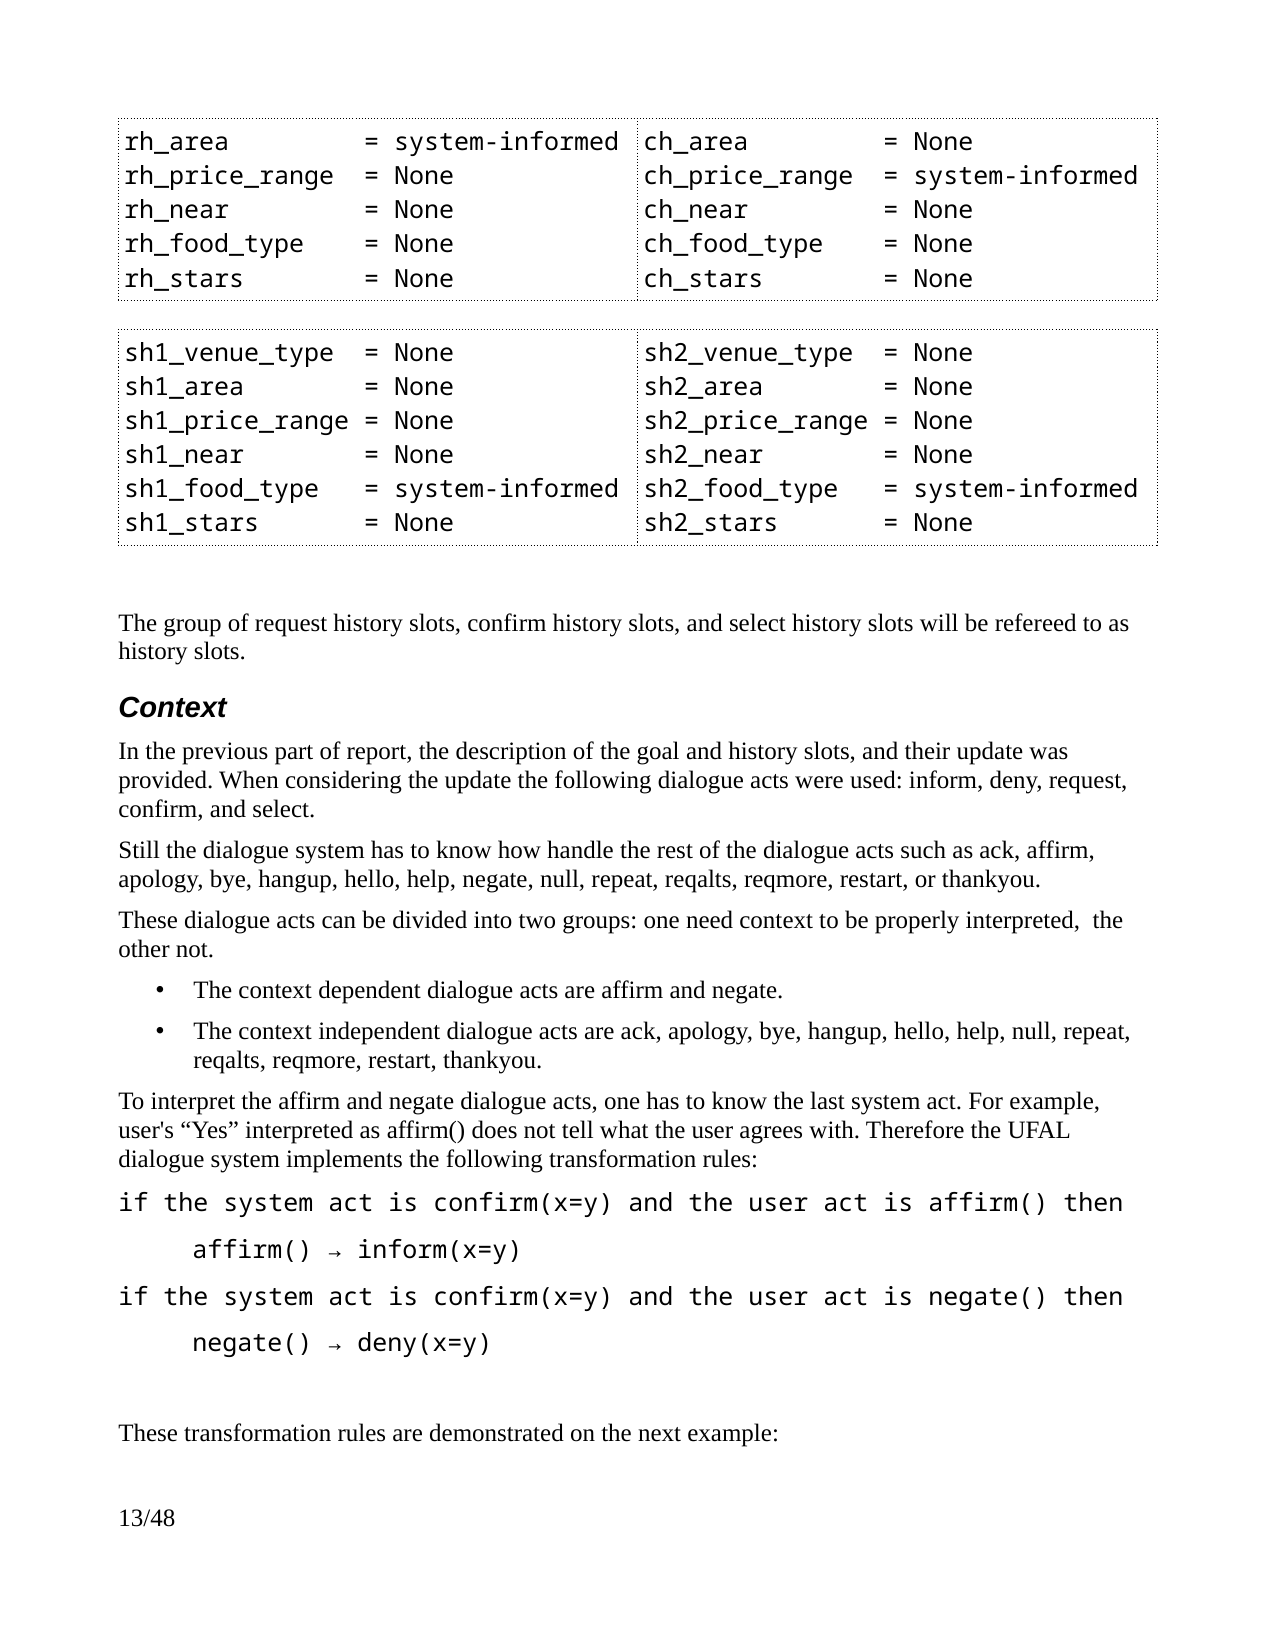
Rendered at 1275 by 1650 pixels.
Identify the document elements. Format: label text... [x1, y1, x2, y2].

list The context dependent dialogue acts are affirm and negate. [156, 975, 1157, 1004]
text To interpret the affirm and negate dialogue acts, one has to know the last system act. For example, user's “Yes” interpreted as affirm() does not tell what the user agrees with. Therefore the UFAL dialogue system implements the following transformation rules: [118, 1086, 1157, 1172]
text if the system act is confirm(x=y) and the user act is affirm() then [118, 1185, 1157, 1219]
table_header sh2_venue_type = None sh2_area = None sh2_price_range = None sh2_near = None sh2_food_type = system-informed sh2_stars = None [638, 329, 1157, 545]
subtitle Context [118, 690, 1157, 724]
table_header sh1_venue_type = None sh1_area = None sh1_price_range = None sh1_near = None sh1_food_type = system-informed sh1_stars = None [118, 329, 637, 545]
table_header ch_area = None ch_price_range = system-informed ch_near = None ch_food_type = None ch_stars = None [638, 118, 1157, 300]
text These transformation rules are demonstrated on the next example: [118, 1418, 1157, 1447]
text if the system act is confirm(x=y) and the user act is negate() then [118, 1278, 1157, 1312]
text The group of request history slots, confirm history slots, and select history slots will be refereed to as history slots. [118, 608, 1157, 665]
text In the previous part of report, the description of the goal and history slots, and their update was provided. When considering the update the following dialogue acts were used: inform, deny, request, confirm, and select. [118, 736, 1157, 822]
text Still the dialogue system has to know how handle the rest of the dialogue acts such as ack, affirm, apology, bye, hangup, hello, help, negate, null, repeat, reqalts, reqmore, restart, or thankyou. [118, 835, 1157, 892]
text These dialogue acts can be divided into two groups: one need context to be properly interpreted, the other not. [118, 905, 1157, 962]
list The context independent dialogue acts are ack, apology, bye, hangup, hello, help, null, repeat, reqalts, reqmore, restart, thankyou. [156, 1016, 1157, 1074]
text negate() → deny(x=y) [118, 1325, 1157, 1359]
text affirm() → inform(x=y) [118, 1232, 1157, 1266]
table_header rh_area = system-informed rh_price_range = None rh_near = None rh_food_type = None rh_stars = None [118, 118, 637, 300]
